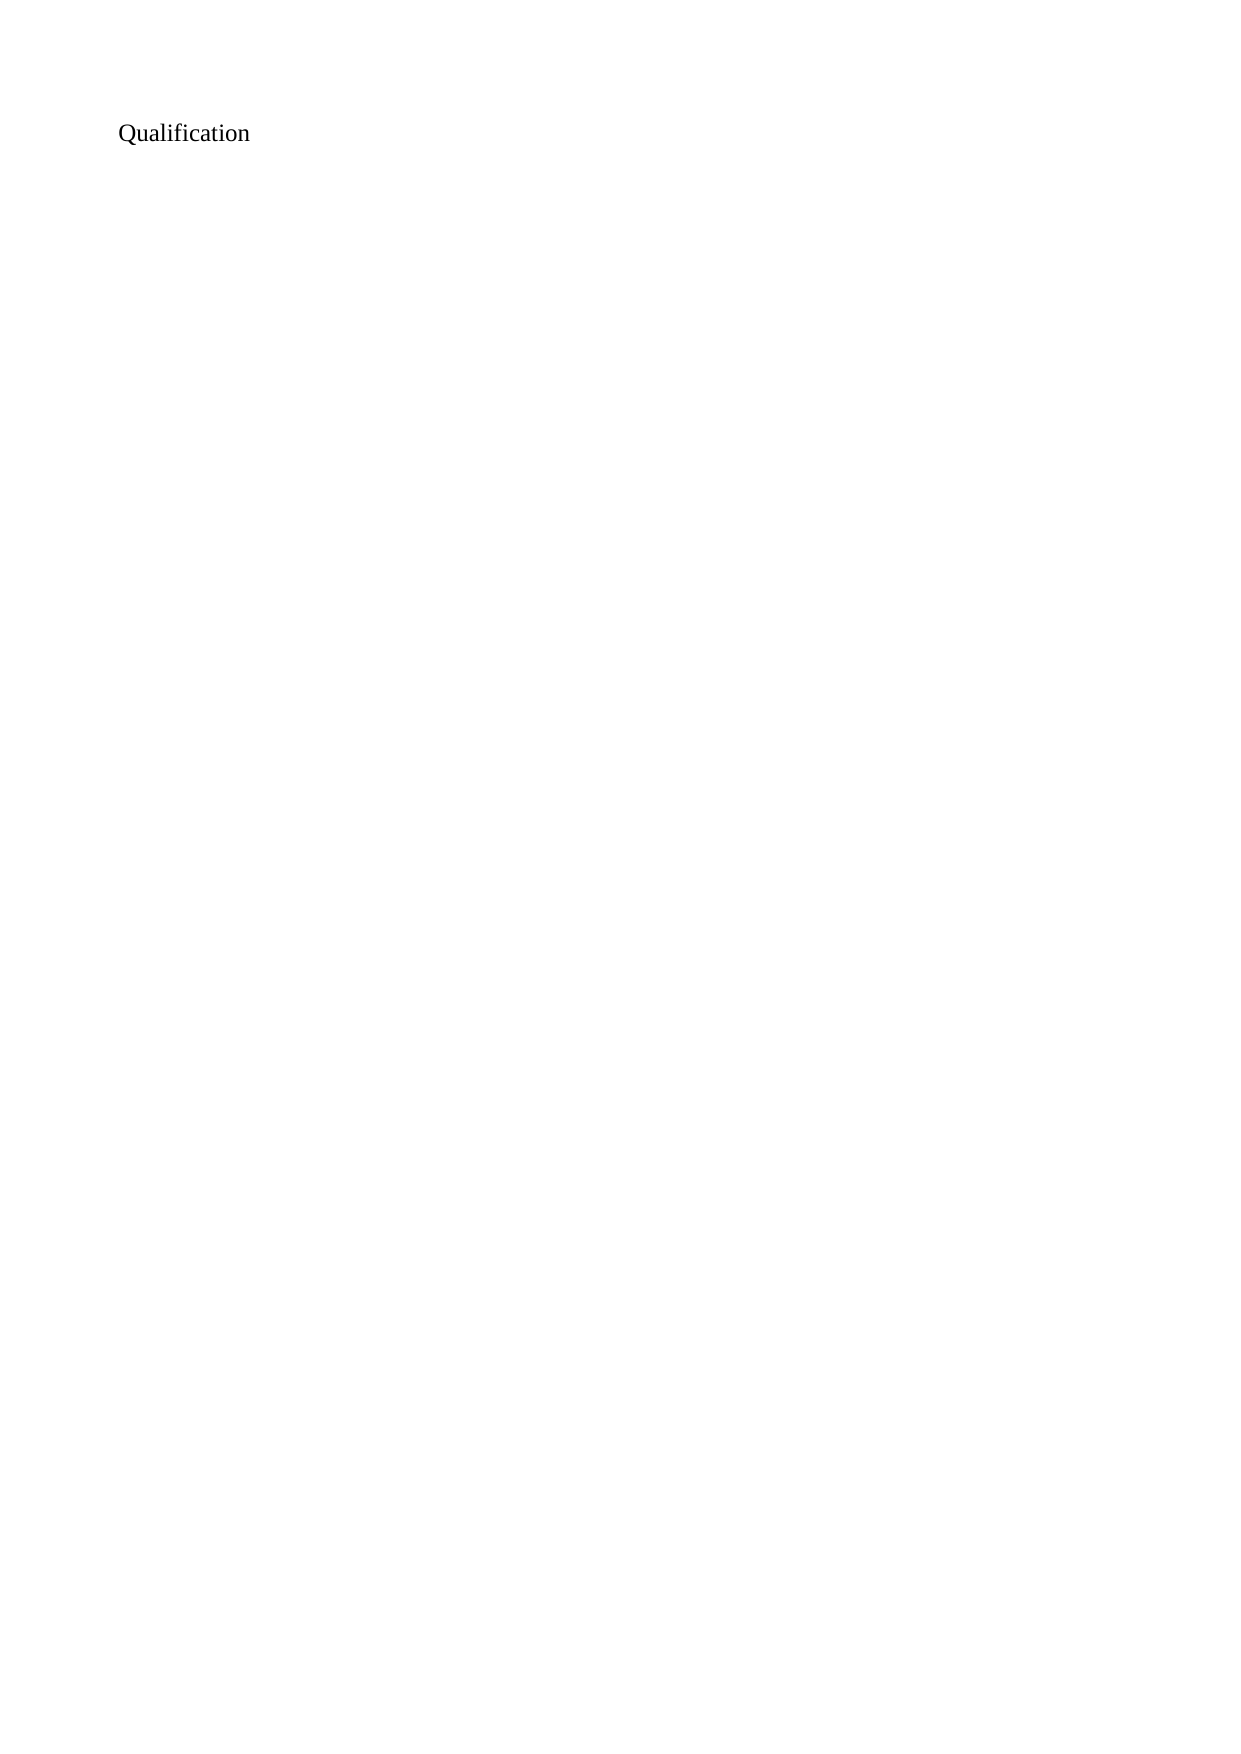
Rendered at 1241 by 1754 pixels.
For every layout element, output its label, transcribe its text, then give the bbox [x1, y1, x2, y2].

text Qualification [118, 118, 1122, 147]
